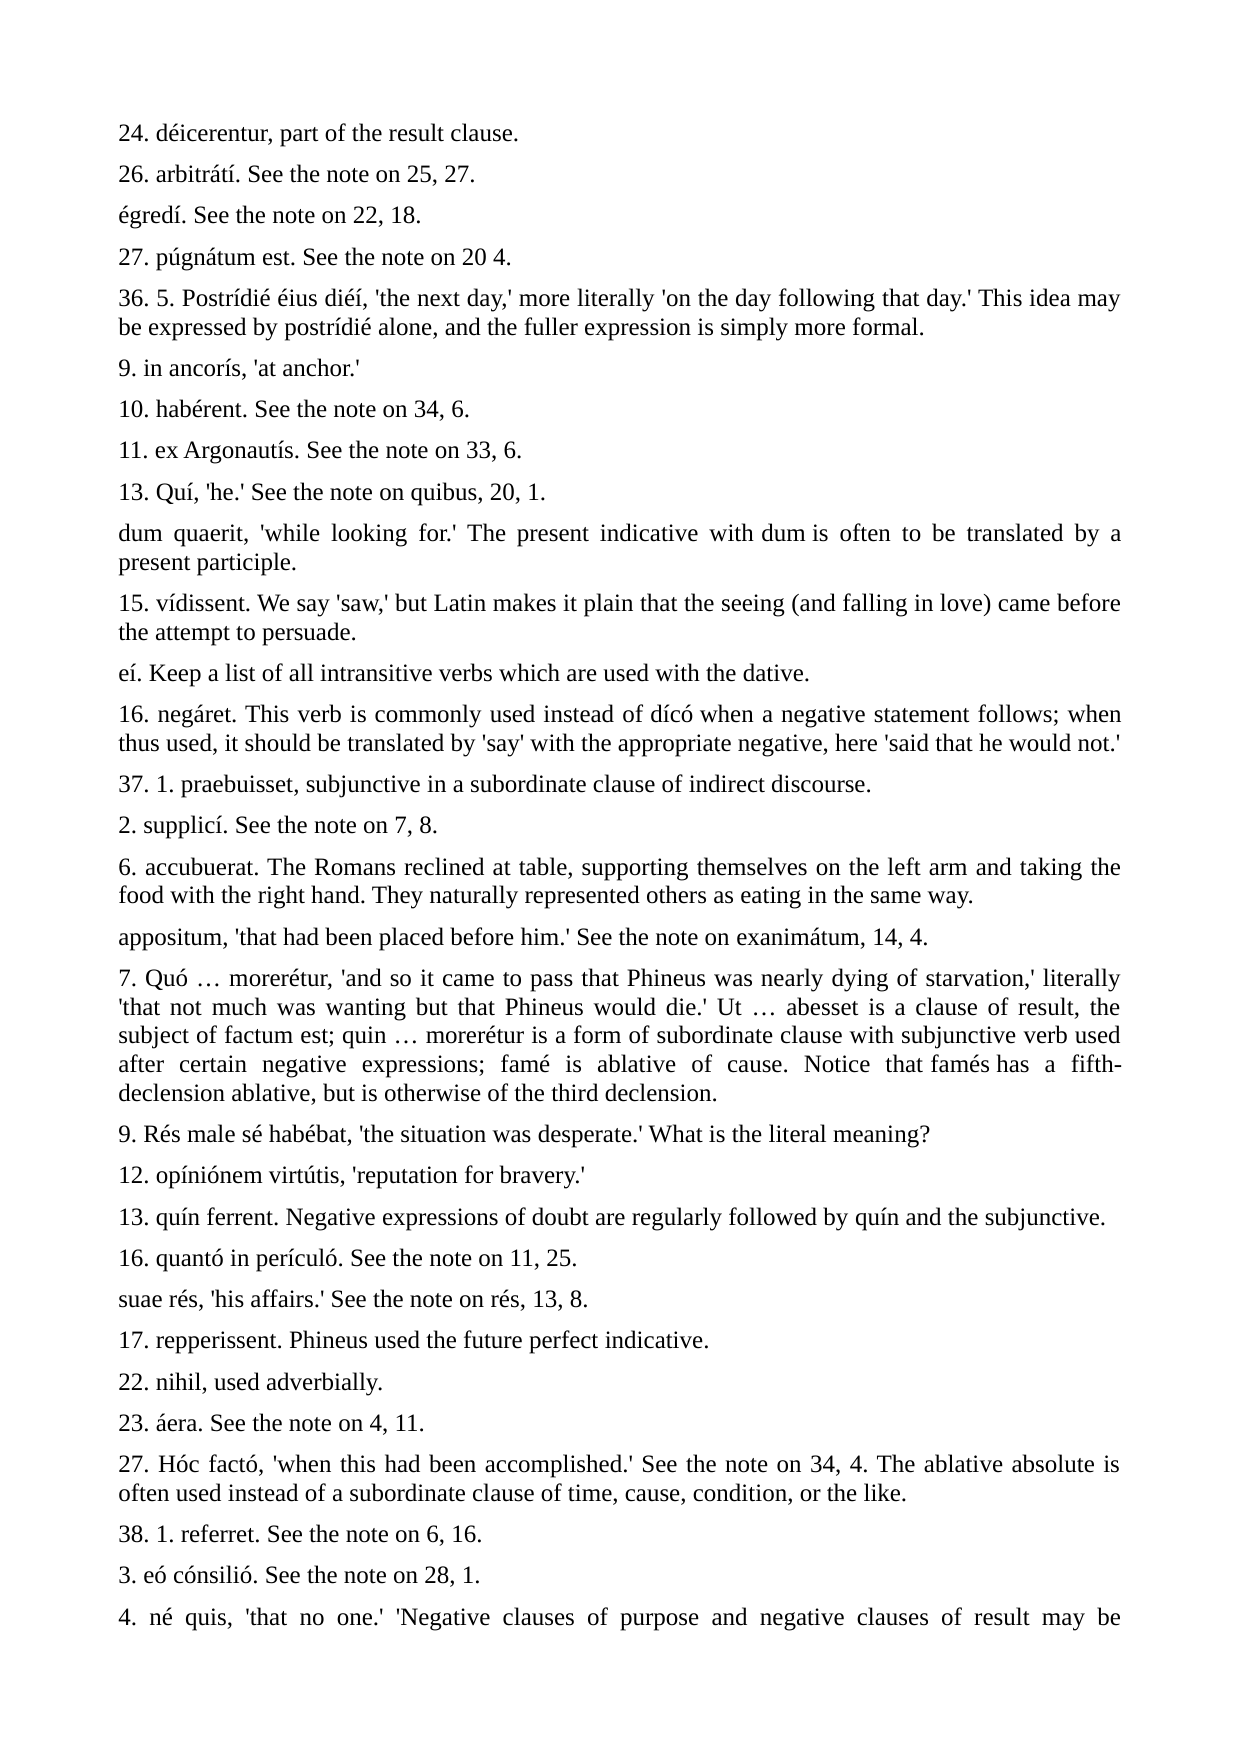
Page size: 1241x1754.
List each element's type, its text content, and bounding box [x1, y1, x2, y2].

text 16. quantó in perículó. See the note on 11, 25. [118, 1243, 1122, 1272]
text égredí. See the note on 22, 18. [118, 201, 1122, 229]
text 26. arbitrátí. See the note on 25, 27. [118, 159, 1122, 188]
text 13. quín ferrent. Negative expressions of doubt are regularly followed by quín and the subjunctive. [118, 1202, 1122, 1231]
text 16. negáret. This verb is commonly used instead of dícó when a negative statement follows; when thus used, it should be translated by 'say' with the appropriate negative, here 'said that he would not.' [118, 699, 1122, 757]
text 7. Quó … morerétur, 'and so it came to pass that Phineus was nearly dying of starvation,' literally 'that not much was wanting but that Phineus would die.' Ut … abesset is a clause of result, the subject of factum est; quin … morerétur is a form of subordinate clause with subjunctive verb used after certain negative expressions; famé is ablative of cause. Notice that famés has a fifth-declension ablative, but is otherwise of the third declension. [118, 963, 1122, 1107]
text appositum, 'that had been placed before him.' See the note on exanimátum, 14, 4. [118, 922, 1122, 951]
text 24. déicerentur, part of the result clause. [118, 118, 1122, 147]
text 17. repperissent. Phineus used the future perfect indicative. [118, 1326, 1122, 1354]
text 36. 5. Postrídié éius diéí, 'the next day,' more literally 'on the day following that day.' This idea may be expressed by postrídié alone, and the fuller expression is simply more formal. [118, 283, 1122, 341]
text 11. ex Argonautís. See the note on 33, 6. [118, 436, 1122, 464]
text 13. Quí, 'he.' See the note on quibus, 20, 1. [118, 477, 1122, 506]
text eí. Keep a list of all intransitive verbs which are used with the dative. [118, 658, 1122, 687]
text dum quaerit, 'while looking for.' The present indicative with dum is often to be translated by a present participle. [118, 518, 1122, 576]
text 22. nihil, used adverbially. [118, 1367, 1122, 1396]
text 6. accubuerat. The Romans reclined at table, supporting themselves on the left arm and taking the food with the right hand. They naturally represented others as eating in the same way. [118, 852, 1122, 909]
text 23. áera. See the note on 4, 11. [118, 1408, 1122, 1437]
text 12. opíniónem virtútis, 'reputation for bravery.' [118, 1161, 1122, 1189]
text 10. habérent. See the note on 34, 6. [118, 394, 1122, 423]
text 37. 1. praebuisset, subjunctive in a subordinate clause of indirect discourse. [118, 769, 1122, 798]
text 15. vídissent. We say 'saw,' but Latin makes it plain that the seeing (and falling in love) came before the attempt to persuade. [118, 588, 1122, 646]
text 2. supplicí. See the note on 7, 8. [118, 811, 1122, 839]
text 3. eó cónsilió. See the note on 28, 1. [118, 1561, 1122, 1589]
text 38. 1. referret. See the note on 6, 16. [118, 1519, 1122, 1548]
text 27. púgnátum est. See the note on 20 4. [118, 242, 1122, 271]
text 27. Hóc factó, 'when this had been accomplished.' See the note on 34, 4. The ablative absolute is often used instead of a subordinate clause of time, cause, condition, or the like. [118, 1449, 1122, 1507]
text 4. né quis, 'that no one.' 'Negative clauses of purpose and negative clauses of result may be [118, 1602, 1122, 1631]
text suae rés, 'his affairs.' See the note on rés, 13, 8. [118, 1284, 1122, 1313]
text 9. Rés male sé habébat, 'the situation was desperate.' What is the literal meaning? [118, 1119, 1122, 1148]
text 9. in ancorís, 'at anchor.' [118, 353, 1122, 382]
